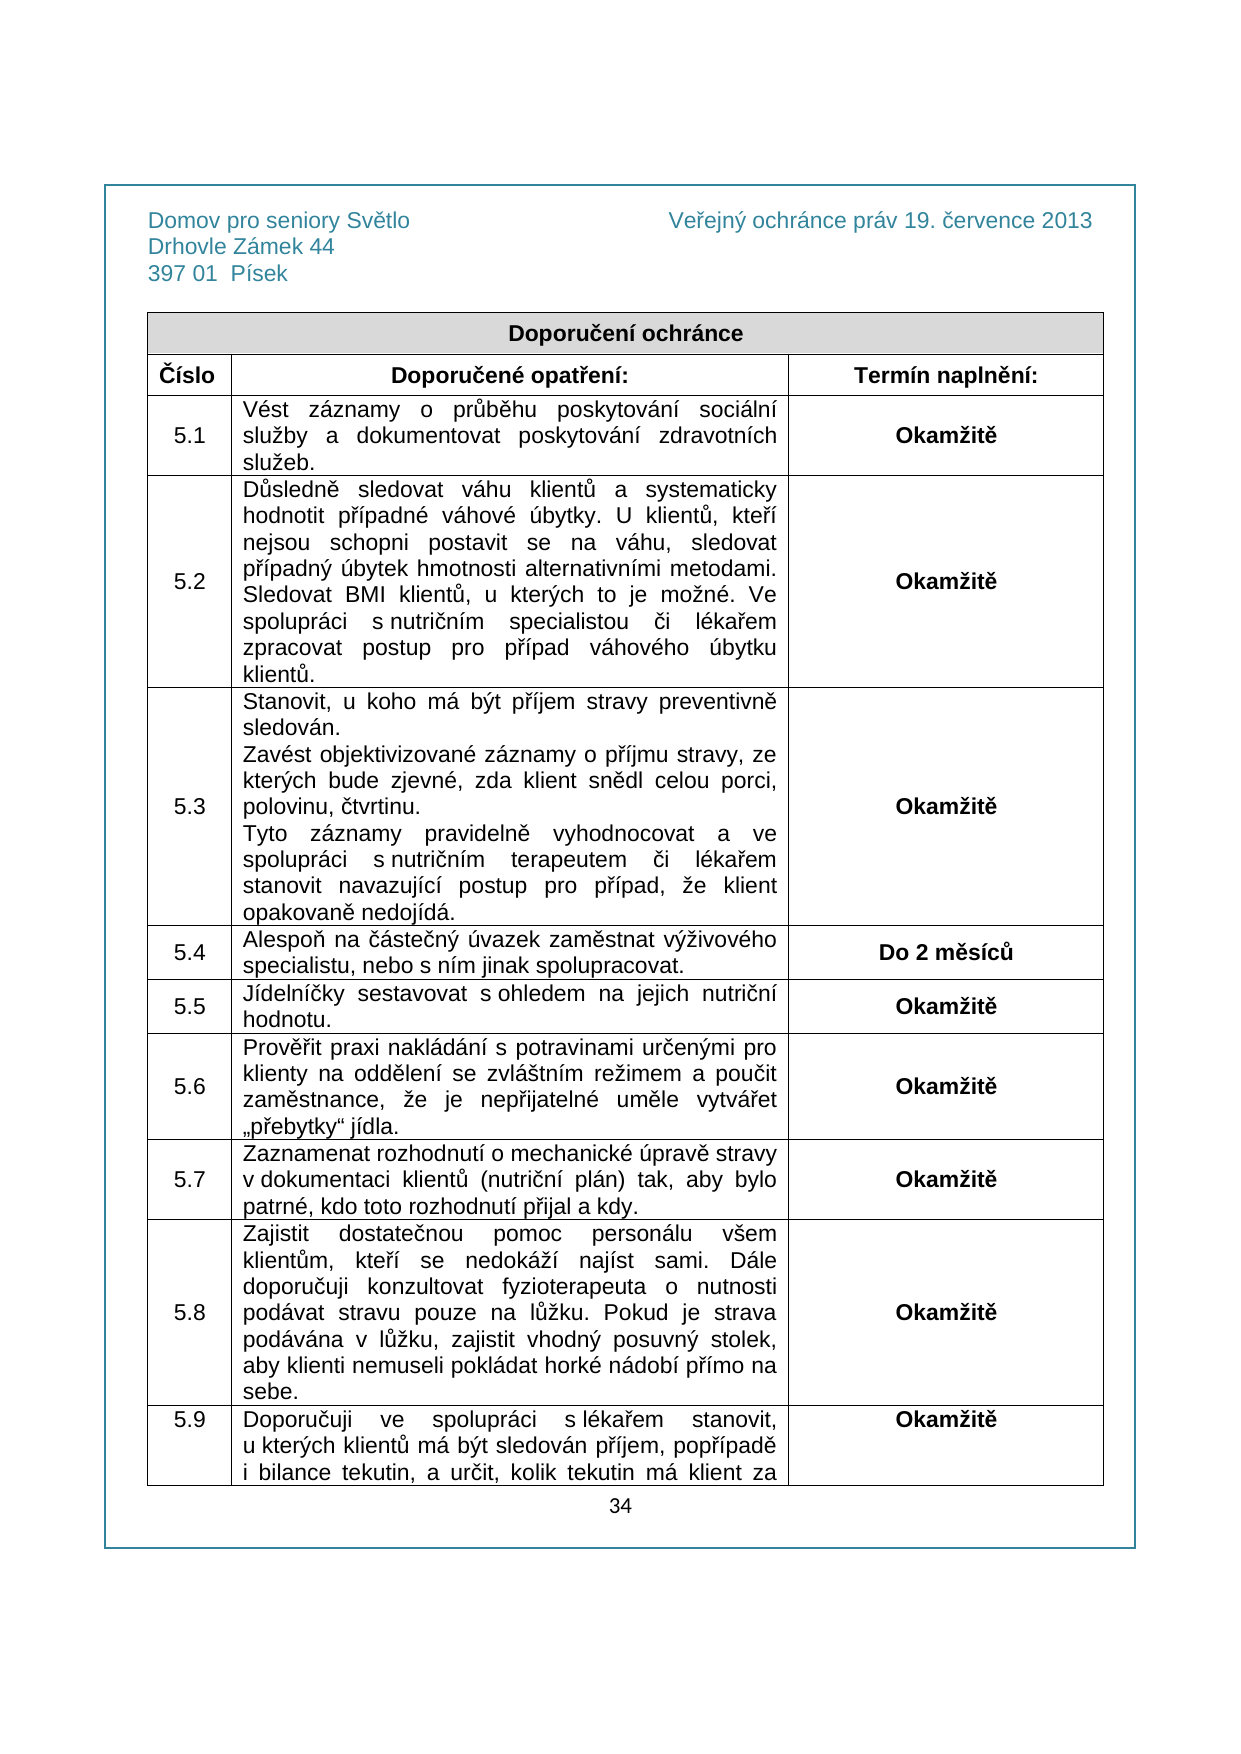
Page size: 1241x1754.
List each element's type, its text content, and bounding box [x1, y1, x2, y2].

table_cell Do 2 měsíců [789, 926, 1103, 979]
table_cell 5.4 [148, 926, 231, 979]
table_cell Stanovit, u koho má být příjem stravy preventivně sledován. Zavést objektivizované záznamy o příjmu stravy, ze kterých bude zjevné, zda klient snědl celou porci, polovinu, čtvrtinu. Tyto záznamy pravidelně vyhodnocovat a ve spolupráci s nutričním terapeutem či lékařem stanovit navazující postup pro případ, že klient opakovaně nedojídá. [232, 688, 788, 925]
table_cell Okamžitě [789, 476, 1103, 687]
table_cell Číslo [148, 355, 231, 395]
table_cell 5.5 [148, 980, 231, 1033]
table_cell Okamžitě [789, 396, 1103, 475]
table_cell 5.9 [148, 1406, 231, 1485]
table_cell Okamžitě [789, 1034, 1103, 1139]
table_cell 5.3 [148, 688, 231, 925]
table_cell Zajistit dostatečnou pomoc personálu všem klientům, kteří se nedokáží najíst sami. Dále doporučuji konzultovat fyzioterapeuta o nutnosti podávat stravu pouze na lůžku. Pokud je strava podávána v lůžku, zajistit vhodný posuvný stolek, aby klienti nemuseli pokládat horké nádobí přímo na sebe. [232, 1220, 788, 1405]
table_cell 5.7 [148, 1140, 231, 1219]
table_cell Doporučené opatření: [232, 355, 788, 395]
table_cell Prověřit praxi nakládání s potravinami určenými pro klienty na oddělení se zvláštním režimem a poučit zaměstnance, že je nepřijatelné uměle vytvářet „přebytky“ jídla. [232, 1034, 788, 1139]
table_cell Jídelníčky sestavovat s ohledem na jejich nutriční hodnotu. [232, 980, 788, 1033]
table_cell 5.6 [148, 1034, 231, 1139]
table_cell 5.2 [148, 476, 231, 687]
table_cell Alespoň na částečný úvazek zaměstnat výživového specialistu, nebo s ním jinak spolupracovat. [232, 926, 788, 979]
table_cell Okamžitě [789, 1406, 1103, 1485]
table_cell Okamžitě [789, 688, 1103, 925]
table_cell Termín naplnění: [789, 355, 1103, 395]
table_cell Vést záznamy o průběhu poskytování sociální služby a dokumentovat poskytování zdravotních služeb. [232, 396, 788, 475]
table_header Doporučení ochránce [148, 313, 1103, 353]
table_cell Doporučuji ve spolupráci s lékařem stanovit, u kterých klientů má být sledován příjem, popřípadě i bilance tekutin, a určit, kolik tekutin má klient za [232, 1406, 788, 1485]
table_cell Okamžitě [789, 980, 1103, 1033]
table_cell Okamžitě [789, 1220, 1103, 1405]
table_cell 5.8 [148, 1220, 231, 1405]
table_cell 5.1 [148, 396, 231, 475]
table_cell Okamžitě [789, 1140, 1103, 1219]
table_cell Zaznamenat rozhodnutí o mechanické úpravě stravy v dokumentaci klientů (nutriční plán) tak, aby bylo patrné, kdo toto rozhodnutí přijal a kdy. [232, 1140, 788, 1219]
table_cell Důsledně sledovat váhu klientů a systematicky hodnotit případné váhové úbytky. U klientů, kteří nejsou schopni postavit se na váhu, sledovat případný úbytek hmotnosti alternativními metodami. Sledovat BMI klientů, u kterých to je možné. Ve spolupráci s nutričním specialistou či lékařem zpracovat postup pro případ váhového úbytku klientů. [232, 476, 788, 687]
